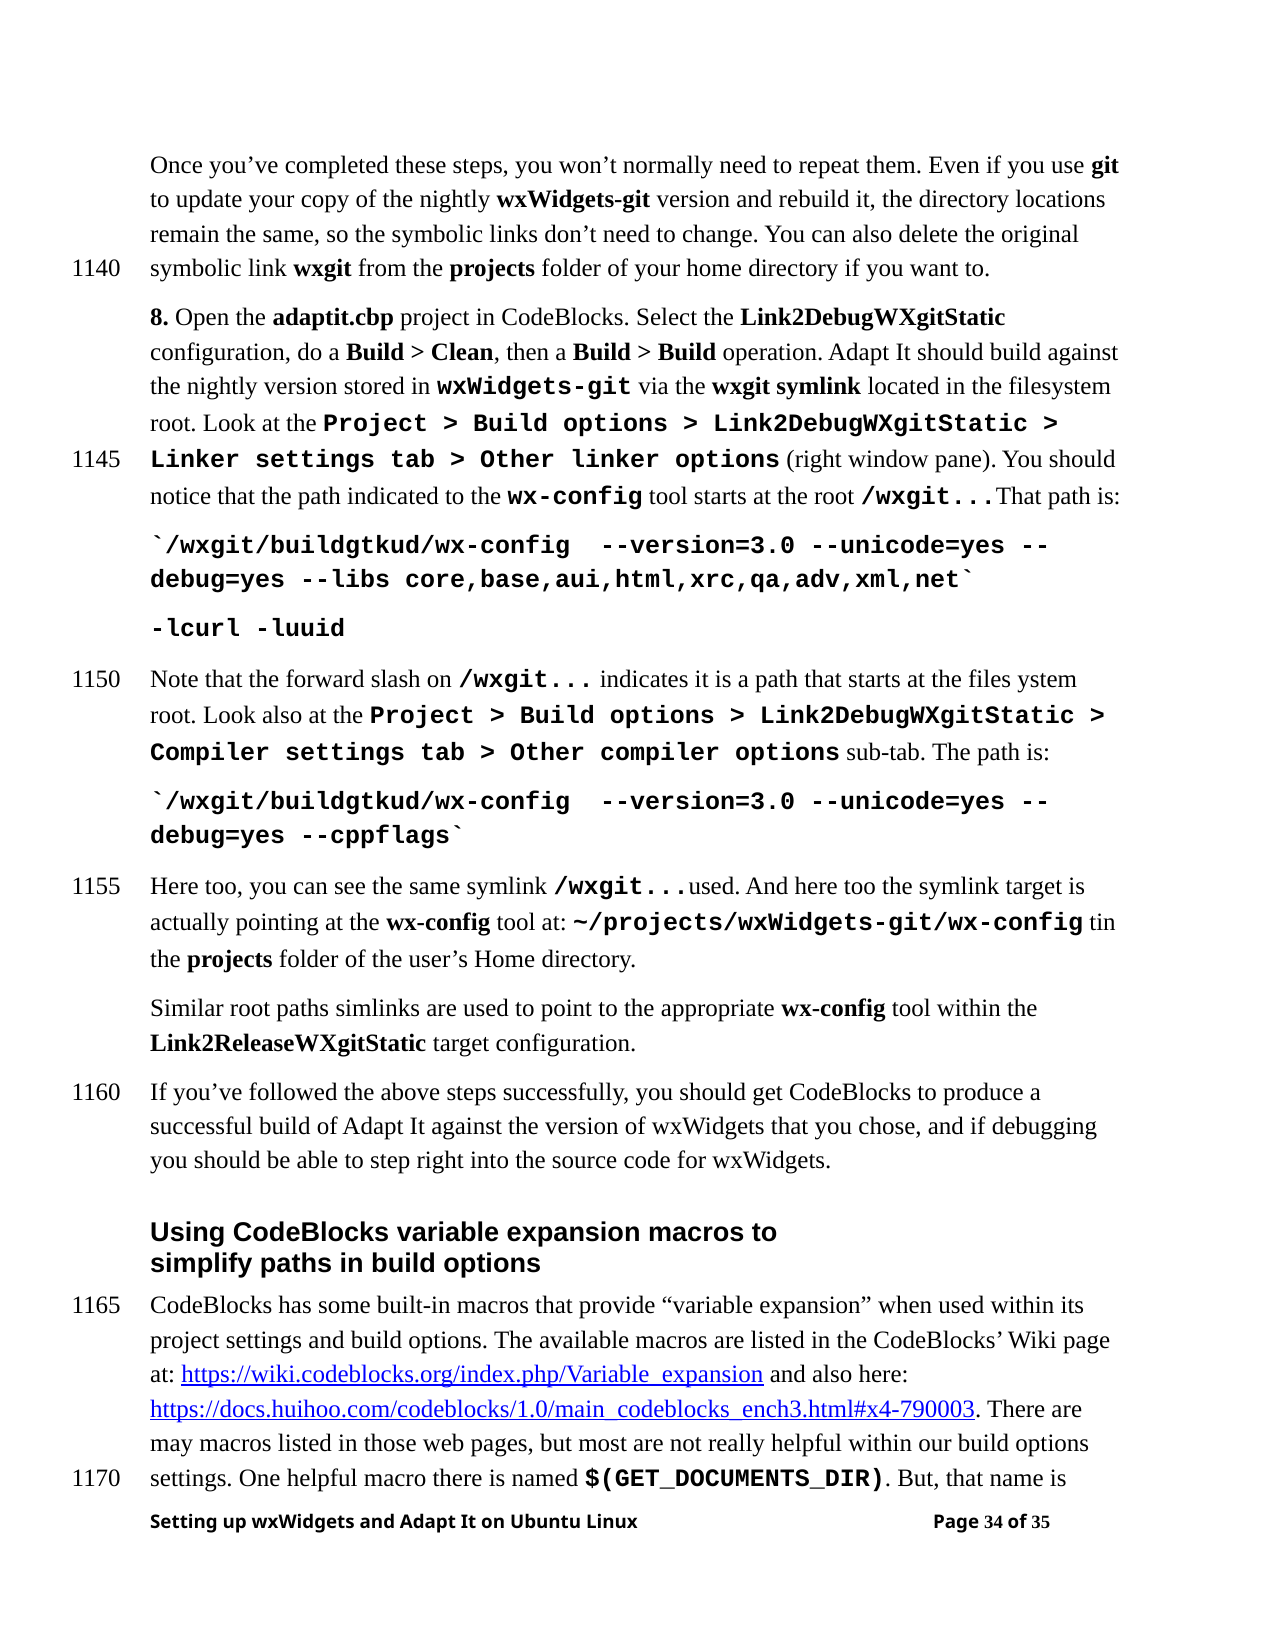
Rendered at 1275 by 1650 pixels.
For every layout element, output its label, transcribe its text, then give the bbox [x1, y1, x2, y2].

text `/wxgit/buildgtkud/wx-config --version=3.0 --unicode=yes --debug=yes --cppflags` [150, 788, 1125, 851]
text `/wxgit/buildgtkud/wx-config --version=3.0 --unicode=yes --debug=yes --libs core,base,aui,html,xrc,qa,adv,xml,net` [150, 533, 1125, 595]
text Once you’ve completed these steps, you won’t normally need to repeat them. Even if you use git to update your copy of the nightly wxWidgets-git version and rebuild it, the directory locations remain the same, so the symbolic links don’t need to change. You can also delete the original symbolic link wxgit from the projects folder of your home directory if you want to. [150, 150, 1125, 282]
text If you’ve followed the above steps successfully, you should get CodeBlocks to produce a successful build of Adapt It against the version of wxWidgets that you chose, and if debugging you should be able to step right into the source code for wxWidgets. [150, 1077, 1125, 1174]
subtitle Using CodeBlocks variable expansion macros to simplify paths in build options [150, 1216, 1125, 1278]
text 8. Open the adaptit.cbp project in CodeBlocks. Select the Link2DebugWXgitStatic configuration, do a Build > Clean, then a Build > Build operation. Adapt It should build against the nightly version stored in wxWidgets-git via the wxgit symlink located in the filesystem root. Look at the Project > Build options > Link2DebugWXgitStatic > Linker settings tab > Other linker options (right window pane). You should notice that the path indicated to the wx-config tool starts at the root /wxgit...That path is: [150, 302, 1125, 512]
text Here too, you can see the same symlink /wxgit...used. And here too the symlink target is actually pointing at the wx-config tool at: ~/projects/wxWidgets-git/wx-config tin the projects folder of the user’s Home directory. [150, 871, 1125, 973]
text CodeBlocks has some built-in macros that provide “variable expansion” when used within its project settings and build options. The available macros are listed in the CodeBlocks’ Wiki page at: https://wiki.codeblocks.org/index.php/Variable_expansion and also here: https://docs.huihoo.com/codeblocks/1.0/main_codeblocks_ench3.html#x4-790003. There are may macros listed in those web pages, but most are not really helpful within our build options settings. One helpful macro there is named $(GET_DOCUMENTS_DIR). But, that name is [150, 1290, 1125, 1493]
text Note that the forward slash on /wxgit... indicates it is a path that starts at the files ystem root. Look also at the Project > Build options > Link2DebugWXgitStatic > Compiler settings tab > Other compiler options sub-tab. The path is: [150, 664, 1125, 768]
text Similar root paths simlinks are used to point to the appropriate wx-config tool within the Link2ReleaseWXgitStatic target configuration. [150, 993, 1125, 1056]
text -lcurl -luuid [150, 615, 1125, 643]
